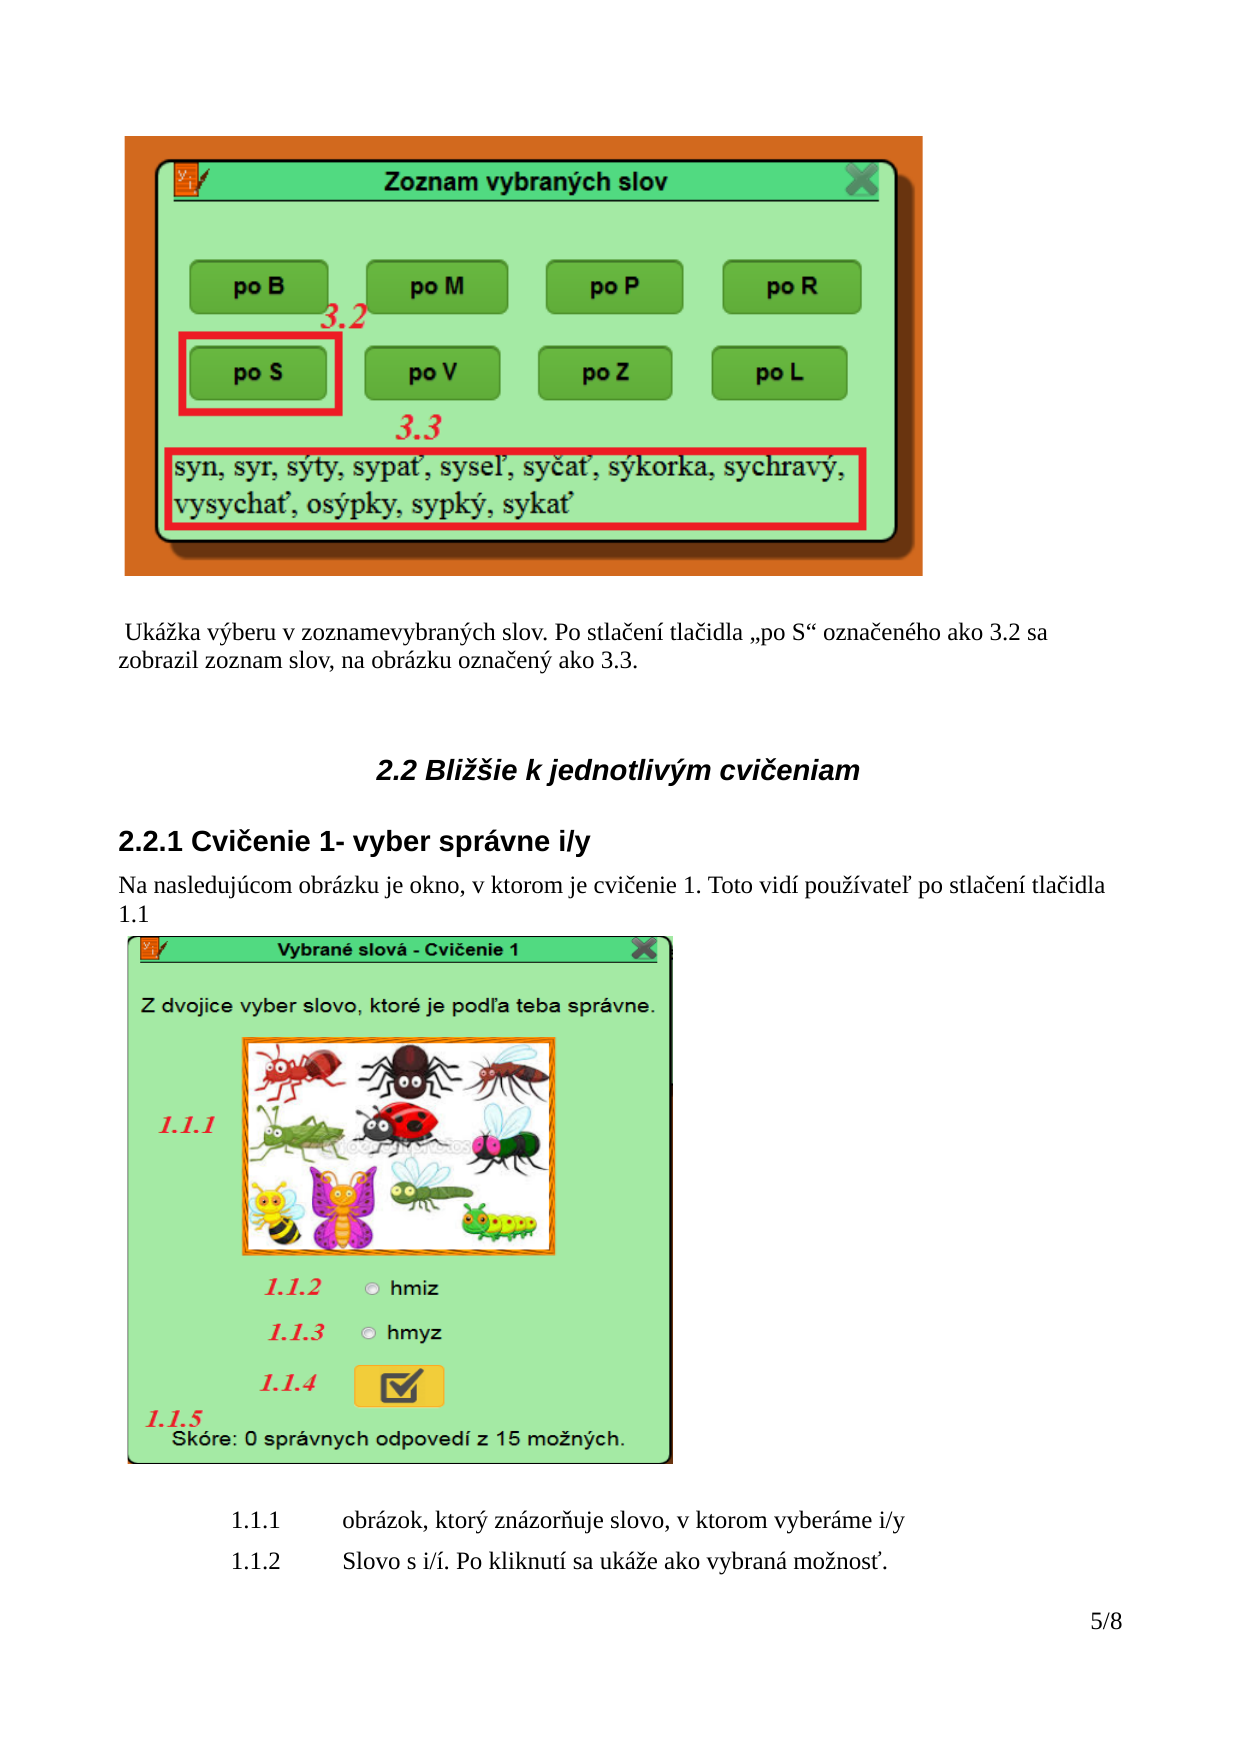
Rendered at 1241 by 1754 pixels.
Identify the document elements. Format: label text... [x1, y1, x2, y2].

picture [124, 136, 923, 576]
subtitle 2.2 Bližšie k jednotlivým cvičeniam [118, 753, 1122, 787]
text Ukážka výberu v zoznamevybraných slov. Po stlačení tlačidla „po S“ označeného ako 3.2 sa zobrazil zoznam slov, na obrázku označený ako 3.3. [118, 617, 1122, 674]
subtitle 2.2.1 Cvičenie 1- vyber správne i/y [118, 824, 1122, 858]
text Na nasledujúcom obrázku je okno, v ktorom je cvičenie 1. Toto vidí používateľ po stlačení tlačidla 1.1 [118, 870, 1122, 928]
list Slovo s i/í. Po kliknutí sa ukáže ako vybraná možnosť. [231, 1546, 1122, 1575]
list obrázok, ktorý znázorňuje slovo, v ktorom vyberáme i/y [231, 1505, 1122, 1534]
picture [127, 936, 673, 1464]
